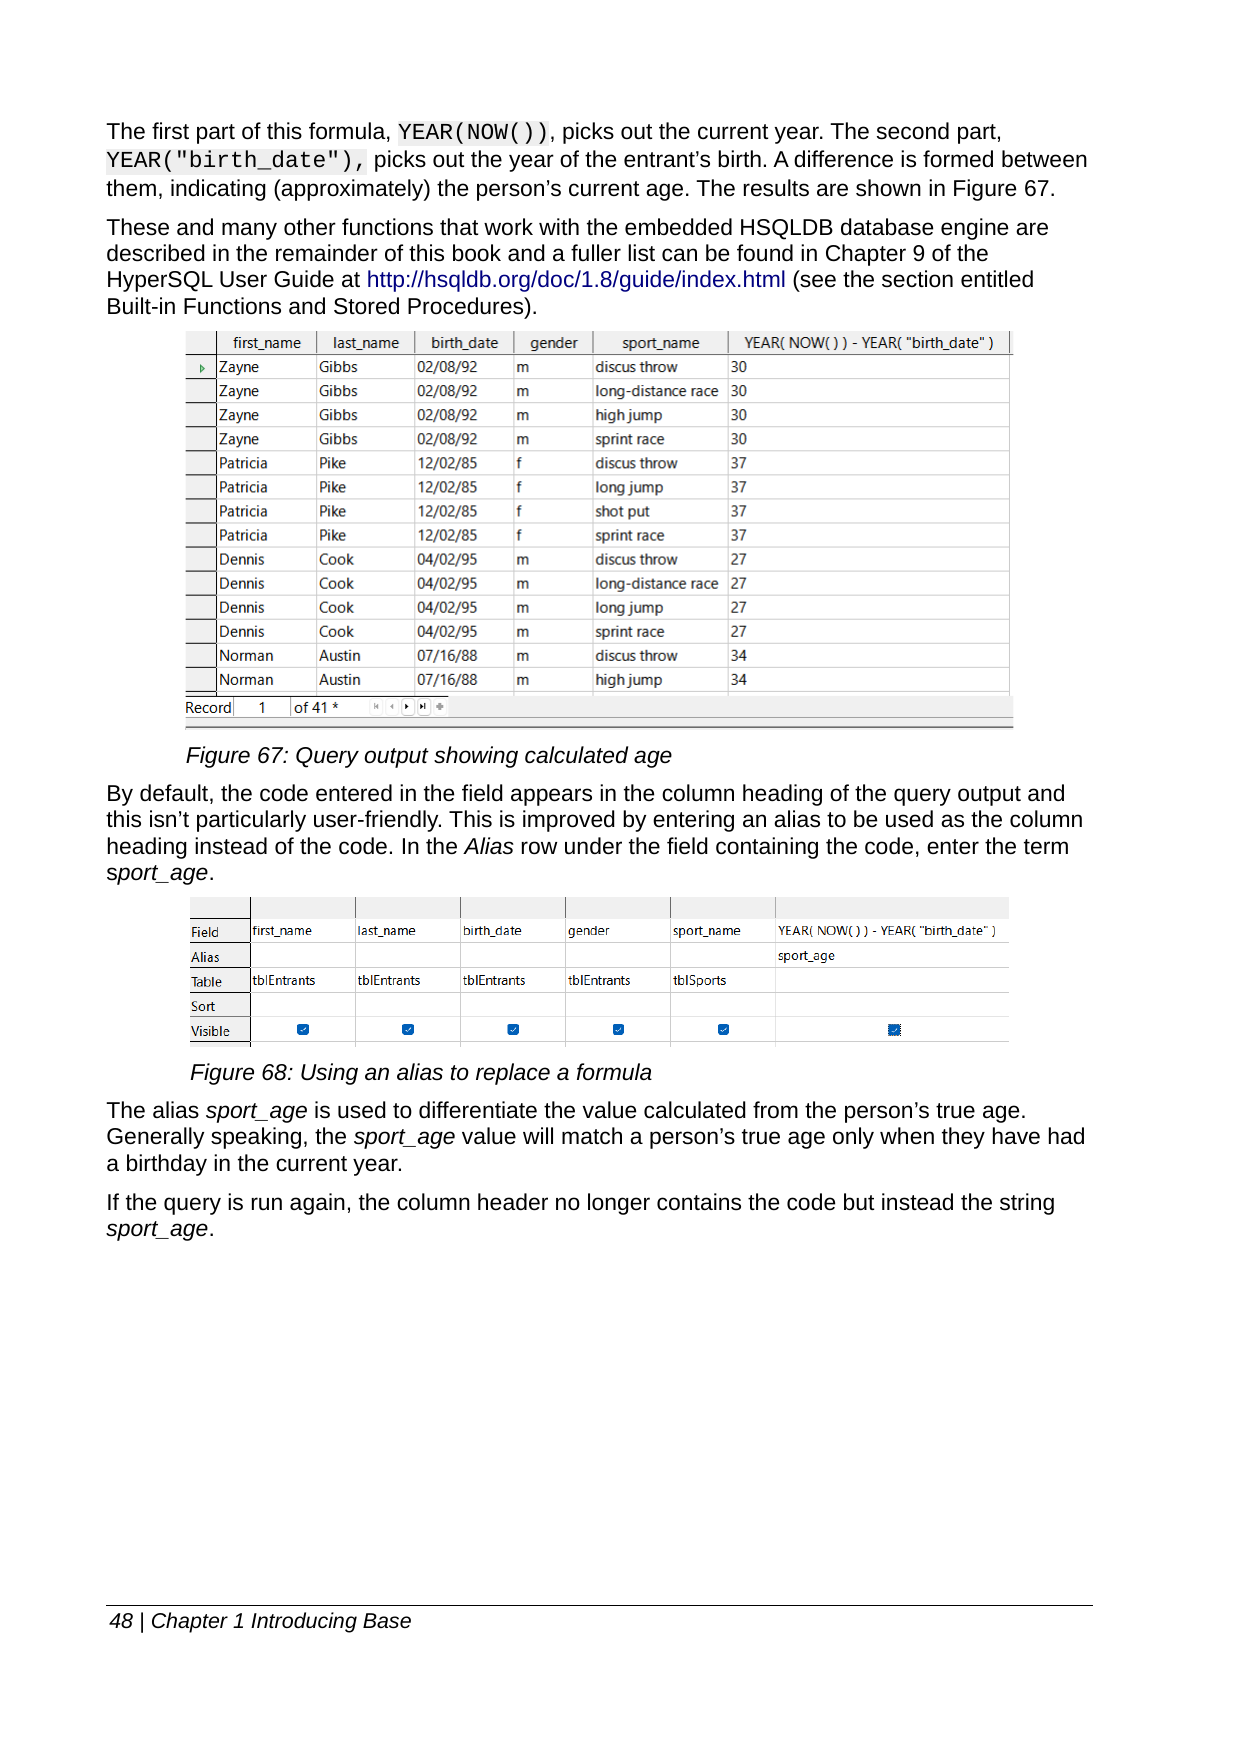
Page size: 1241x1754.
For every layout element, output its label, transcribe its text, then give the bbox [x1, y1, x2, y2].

picture [185, 331, 1014, 730]
picture [190, 897, 1009, 1047]
text Figure 67: Query output showing calculated age [186, 742, 1013, 768]
text The alias sport_age is used to differentiate the value calculated from the person’s true age. Generally speaking, the sport_age value will match a person’s true age only when they have had a birthday in the current year. [106, 1097, 1093, 1176]
text If the query is run again, the column header no longer contains the code but instead the string sport_age. [106, 1188, 1093, 1241]
text By default, the code entered in the field appears in the column heading of the query output and this isn’t particularly user-friendly. This is improved by entering an alias to be used as the column heading instead of the code. In the Alias row under the field containing the code, enter the term sport_age. [106, 780, 1093, 885]
text The first part of this formula, YEAR(NOW()), picks out the current year. The second part, YEAR("birth_date"), picks out the year of the entrant’s birth. A difference is formed between them, indicating (approximately) the person’s current age. The results are shown in Figure 67. [106, 118, 1093, 201]
text These and many other functions that work with the embedded HSQLDB database engine are described in the remainder of this book and a fuller list can be found in Chapter 9 of the HyperSQL User Guide at http://hsqldb.org/doc/1.8/guide/index.html (see the section entitled Built-in Functions and Stored Procedures). [106, 214, 1093, 319]
text Figure 68: Using an alias to replace a formula [190, 1059, 1009, 1085]
